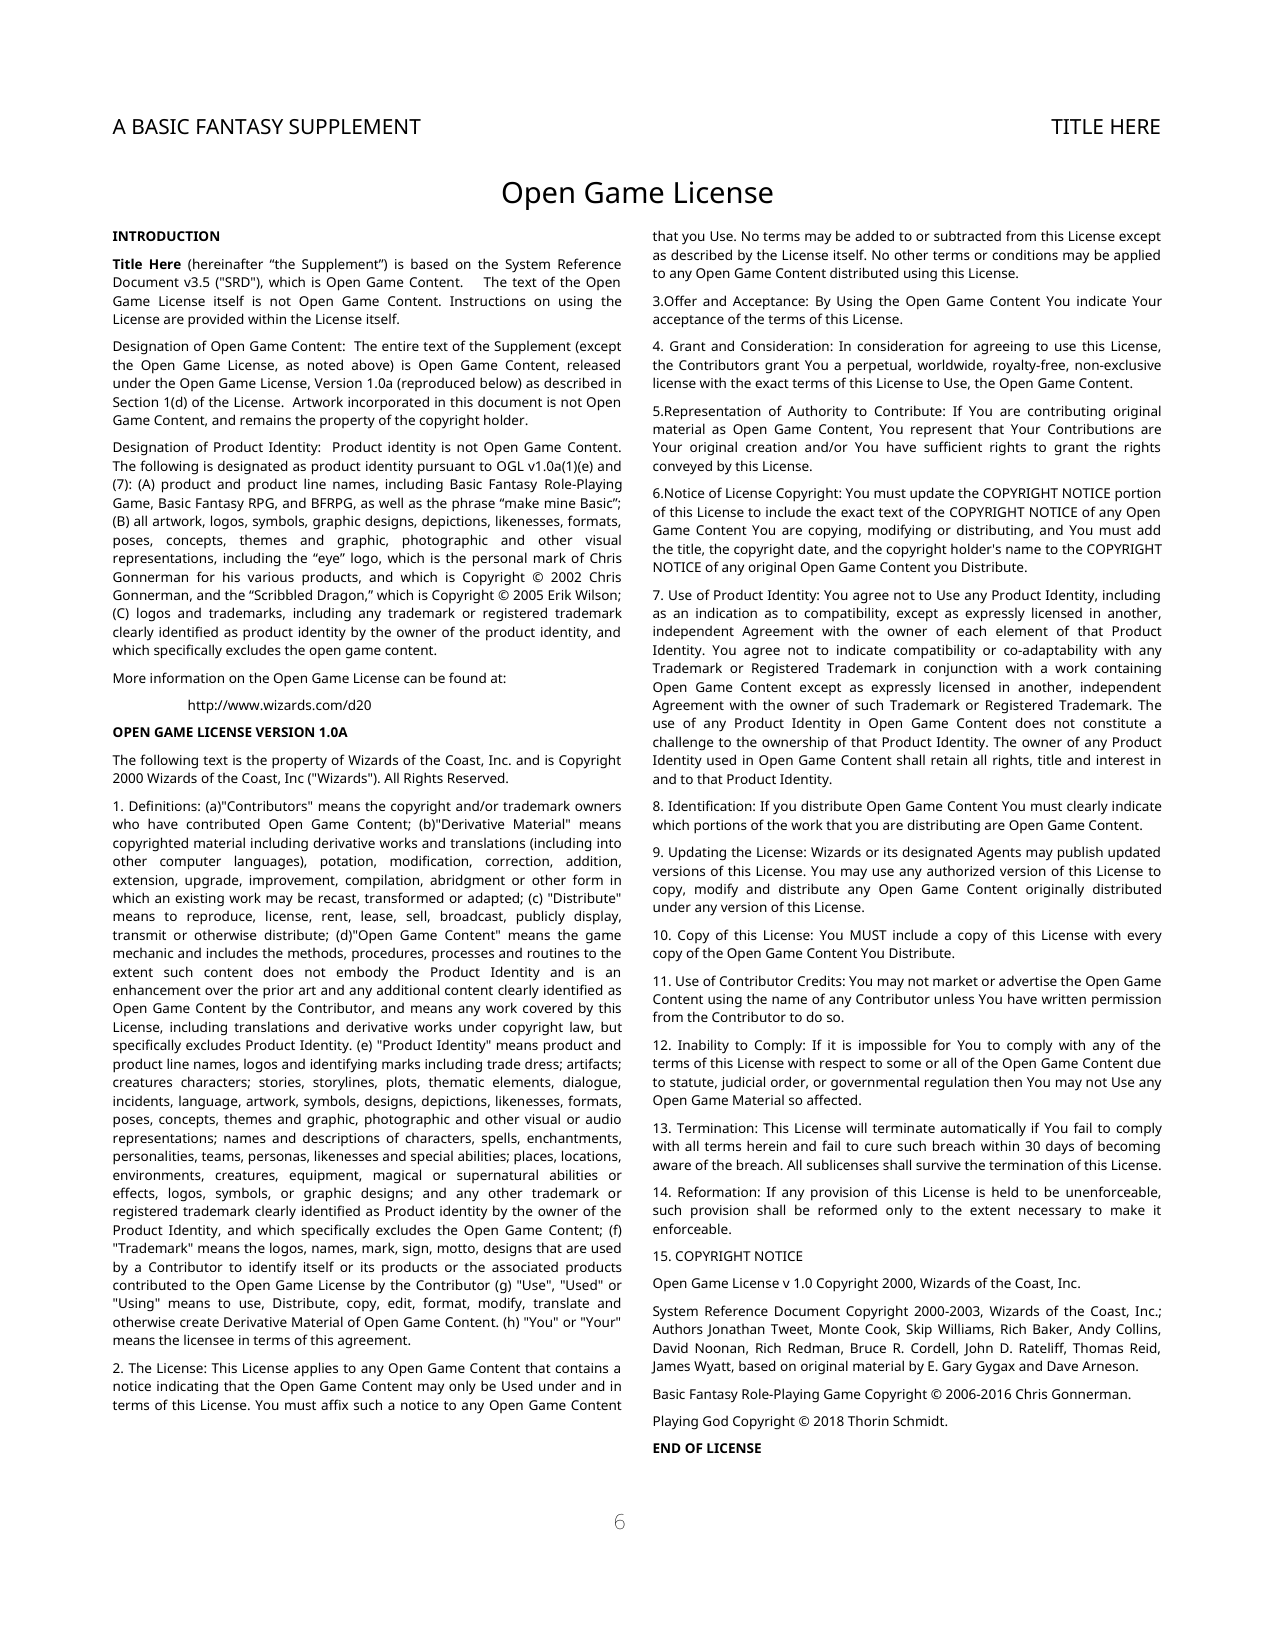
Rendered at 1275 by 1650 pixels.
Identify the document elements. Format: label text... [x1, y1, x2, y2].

text 10. Copy of this License: You MUST include a copy of this License with every copy of the Open Game Content You Distribute. [652, 926, 1162, 963]
text that you Use. No terms may be added to or subtracted from this License except as described by the License itself. No other terms or conditions may be applied to any Open Game Content distributed using this License. [652, 227, 1162, 282]
text 2. The License: This License applies to any Open Game Content that contains a notice indicating that the Open Game Content may only be Used under and in terms of this License. You must affix such a notice to any Open Game Content [112, 1359, 622, 1414]
text Designation of Product Identity: Product identity is not Open Game Content. The following is designated as product identity pursuant to OGL v1.0a(1)(e) and (7): (A) product and product line names, including Basic Fantasy Role-Playing Game, Basic Fantasy RPG, and BFRPG, as well as the phrase “make mine Basic”; (B) all artwork, logos, symbols, graphic designs, depictions, likenesses, formats, poses, concepts, themes and graphic, photographic and other visual representations, including the “eye” logo, which is the personal mark of Chris Gonnerman for his various products, and which is Copyright © 2002 Chris Gonnerman, and the “Scribbled Dragon,” which is Copyright © 2005 Erik Wilson; (C) logos and trademarks, including any trademark or registered trademark clearly identified as product identity by the owner of the product identity, and which specifically excludes the open game content. [112, 438, 622, 660]
text Playing God Copyright © 2018 Thorin Schmidt. [652, 1412, 1162, 1430]
text END OF LICENSE [652, 1439, 1162, 1458]
text http://www.wizards.com/d20 [112, 696, 622, 714]
text 14. Reformation: If any provision of this License is held to be unenforceable, such provision shall be reformed only to the extent necessary to make it enforceable. [652, 1183, 1162, 1238]
subtitle Open Game License [112, 172, 1162, 212]
text 8. Identification: If you distribute Open Game Content You must clearly indicate which portions of the work that you are distributing are Open Game Content. [652, 797, 1162, 834]
text 6.Notice of License Copyright: You must update the COPYRIGHT NOTICE portion of this License to include the exact text of the COPYRIGHT NOTICE of any Open Game Content You are copying, modifying or distributing, and You must add the title, the copyright date, and the copyright holder's name to the COPYRIGHT NOTICE of any original Open Game Content you Distribute. [652, 484, 1162, 576]
text 4. Grant and Consideration: In consideration for agreeing to use this License, the Contributors grant You a perpetual, worldwide, royalty-free, non-exclusive license with the exact terms of this License to Use, the Open Game Content. [652, 337, 1162, 393]
text 9. Updating the License: Wizards or its designated Agents may publish updated versions of this License. You may use any authorized version of this License to copy, modify and distribute any Open Game Content originally distributed under any version of this License. [652, 843, 1162, 917]
text 1. Definitions: (a)"Contributors" means the copyright and/or trademark owners who have contributed Open Game Content; (b)"Derivative Material" means copyrighted material including derivative works and translations (including into other computer languages), potation, modification, correction, addition, extension, upgrade, improvement, compilation, abridgment or other form in which an existing work may be recast, transformed or adapted; (c) "Distribute" means to reproduce, license, rent, lease, sell, broadcast, publicly display, transmit or otherwise distribute; (d)"Open Game Content" means the game mechanic and includes the methods, procedures, processes and routines to the extent such content does not embody the Product Identity and is an enhancement over the prior art and any additional content clearly identified as Open Game Content by the Contributor, and means any work covered by this License, including translations and derivative works under copyright law, but specifically excludes Product Identity. (e) "Product Identity" means product and product line names, logos and identifying marks including trade dress; artifacts; creatures characters; stories, storylines, plots, thematic elements, dialogue, incidents, language, artwork, symbols, designs, depictions, likenesses, formats, poses, concepts, themes and graphic, photographic and other visual or audio representations; names and descriptions of characters, spells, enchantments, personalities, teams, personas, likenesses and special abilities; places, locations, environments, creatures, equipment, magical or supernatural abilities or effects, logos, symbols, or graphic designs; and any other trademark or registered trademark clearly identified as Product identity by the owner of the Product Identity, and which specifically excludes the Open Game Content; (f) "Trademark" means the logos, names, mark, sign, motto, designs that are used by a Contributor to identify itself or its products or the associated products contributed to the Open Game License by the Contributor (g) "Use", "Used" or "Using" means to use, Distribute, copy, edit, format, modify, translate and otherwise create Derivative Material of Open Game Content. (h) "You" or "Your" means the licensee in terms of this agreement. [112, 797, 622, 1350]
text INTRODUCTION [112, 227, 622, 246]
text Open Game License v 1.0 Copyright 2000, Wizards of the Coast, Inc. [652, 1274, 1162, 1293]
text More information on the Open Game License can be found at: [112, 669, 622, 687]
text 12. Inability to Comply: If it is impossible for You to comply with any of the terms of this License with respect to some or all of the Open Game Content due to statute, judicial order, or governmental regulation then You may not Use any Open Game Material so affected. [652, 1036, 1162, 1109]
text 7. Use of Product Identity: You agree not to Use any Product Identity, including as an indication as to compatibility, except as expressly licensed in another, independent Agreement with the owner of each element of that Product Identity. You agree not to indicate compatibility or co-adaptability with any Trademark or Registered Trademark in conjunction with a work containing Open Game Content except as expressly licensed in another, independent Agreement with the owner of such Trademark or Registered Trademark. The use of any Product Identity in Open Game Content does not constitute a challenge to the ownership of that Product Identity. The owner of any Product Identity used in Open Game Content shall retain all rights, title and interest in and to that Product Identity. [652, 585, 1162, 788]
text Title Here (hereinafter “the Supplement”) is based on the System Reference Document v3.5 ("SRD"), which is Open Game Content. The text of the Open Game License itself is not Open Game Content. Instructions on using the License are provided within the License itself. [112, 254, 622, 328]
text Basic Fantasy Role-Playing Game Copyright © 2006-2016 Chris Gonnerman. [652, 1384, 1162, 1403]
text OPEN GAME LICENSE VERSION 1.0A [112, 723, 622, 742]
text 5.Representation of Authority to Contribute: If You are contributing original material as Open Game Content, You represent that Your Contributions are Your original creation and/or You have sufficient rights to grant the rights conveyed by this License. [652, 402, 1162, 475]
text The following text is the property of Wizards of the Coast, Inc. and is Copyright 2000 Wizards of the Coast, Inc ("Wizards"). All Rights Reserved. [112, 751, 622, 788]
text 15. COPYRIGHT NOTICE [652, 1247, 1162, 1266]
text 13. Termination: This License will terminate automatically if You fail to comply with all terms herein and fail to cure such breach within 30 days of becoming aware of the breach. All sublicenses shall survive the termination of this License. [652, 1118, 1162, 1174]
text Designation of Open Game Content: The entire text of the Supplement (except the Open Game License, as noted above) is Open Game Content, released under the Open Game License, Version 1.0a (reproduced below) as described in Section 1(d) of the License. Artwork incorporated in this document is not Open Game Content, and remains the property of the copyright holder. [112, 337, 622, 429]
text 11. Use of Contributor Credits: You may not market or advertise the Open Game Content using the name of any Contributor unless You have written permission from the Contributor to do so. [652, 972, 1162, 1027]
text System Reference Document Copyright 2000-2003, Wizards of the Coast, Inc.; Authors Jonathan Tweet, Monte Cook, Skip Williams, Rich Baker, Andy Collins, David Noonan, Rich Redman, Bruce R. Cordell, John D. Rateliff, Thomas Reid, James Wyatt, based on original material by E. Gary Gygax and Dave Arneson. [652, 1302, 1162, 1376]
text 3.Offer and Acceptance: By Using the Open Game Content You indicate Your acceptance of the terms of this License. [652, 291, 1162, 328]
